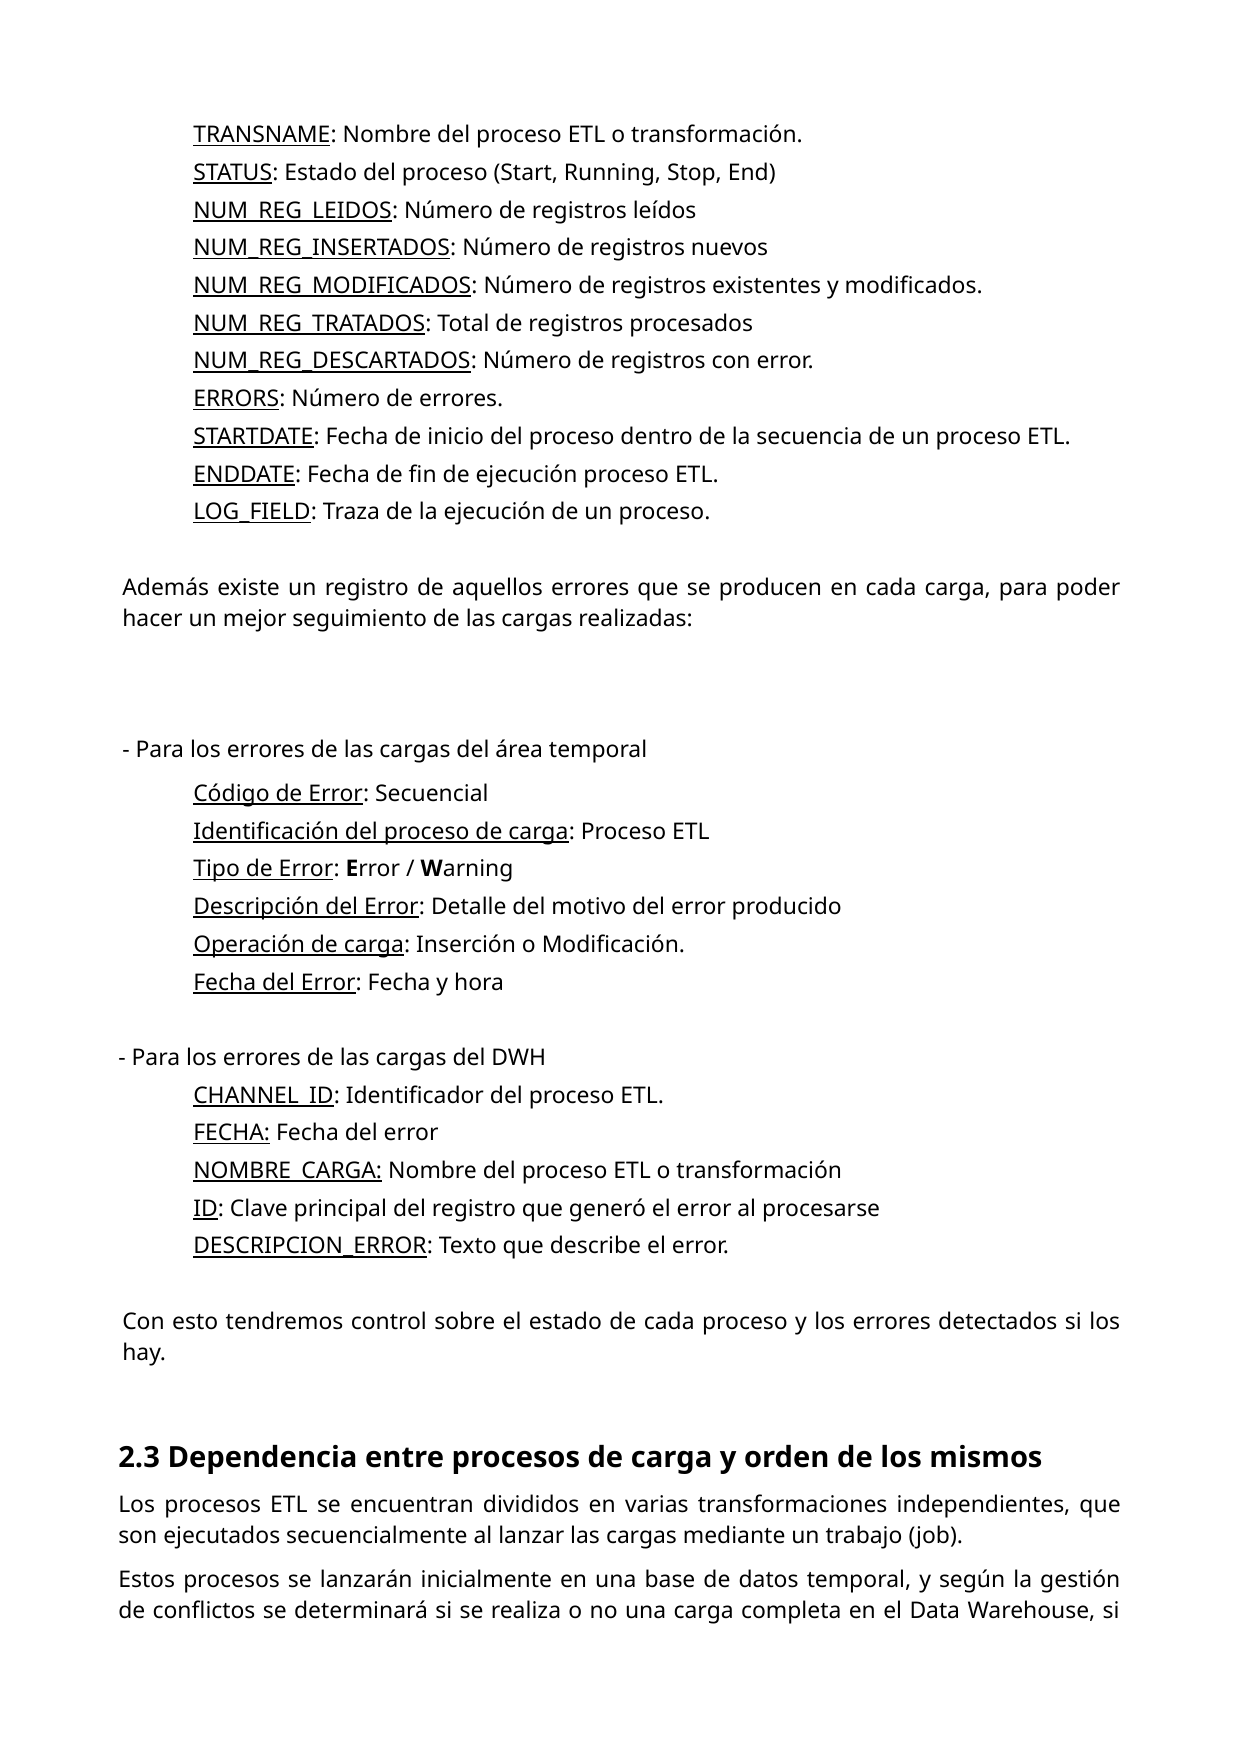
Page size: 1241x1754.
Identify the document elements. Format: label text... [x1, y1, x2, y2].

text Fecha del Error: Fecha y hora [122, 965, 1122, 997]
text FECHA: Fecha del error [122, 1116, 1122, 1147]
text NUM_REG_MODIFICADOS: Número de registros existentes y modificados. [118, 269, 1122, 300]
text NOMBRE_CARGA: Nombre del proceso ETL o transformación [122, 1154, 1122, 1185]
text TRANSNAME: Nombre del proceso ETL o transformación. [118, 118, 1122, 149]
subtitle Dependencia entre procesos de carga y orden de los mismos [118, 1436, 1122, 1476]
text Operación de carga: Inserción o Modificación. [122, 928, 1122, 959]
text Descripción del Error: Detalle del motivo del error producido [122, 890, 1122, 921]
text LOG_FIELD: Traza de la ejecución de un proceso. [118, 495, 1122, 526]
text Código de Error: Secuencial [122, 777, 1122, 808]
text Además existe un registro de aquellos errores que se producen en cada carga, para poder hacer un mejor seguimiento de las cargas realizadas: [122, 571, 1122, 633]
text - Para los errores de las cargas del DWH [118, 1041, 1122, 1072]
text - Para los errores de las cargas del área temporal [122, 733, 1122, 764]
text Tipo de Error: Error / Warning [122, 852, 1122, 883]
text STARTDATE: Fecha de inicio del proceso dentro de la secuencia de un proceso ETL. [118, 420, 1122, 451]
text ID: Clave principal del registro que generó el error al procesarse [122, 1192, 1122, 1223]
text Con esto tendremos control sobre el estado de cada proceso y los errores detectados si los hay. [122, 1305, 1122, 1367]
text NUM_REG_TRATADOS: Total de registros procesados [118, 307, 1122, 338]
text NUM_REG_LEIDOS: Número de registros leídos [118, 193, 1122, 225]
text DESCRIPCION_ERROR: Texto que describe el error. [122, 1229, 1122, 1261]
text NUM_REG_INSERTADOS: Número de registros nuevos [118, 231, 1122, 262]
text ERRORS: Número de errores. [118, 382, 1122, 413]
text ENDDATE: Fecha de fin de ejecución proceso ETL. [118, 457, 1122, 489]
text Estos procesos se lanzarán inicialmente en una base de datos temporal, y según la gestión de conflictos se determinará si se realiza o no una carga completa en el Data Warehouse, si [118, 1563, 1122, 1626]
text Los procesos ETL se encuentran divididos en varias transformaciones independientes, que son ejecutados secuencialmente al lanzar las cargas mediante un trabajo (job). [118, 1488, 1122, 1551]
text CHANNEL_ID: Identificador del proceso ETL. [122, 1078, 1122, 1110]
text NUM_REG_DESCARTADOS: Número de registros con error. [118, 344, 1122, 376]
text Identificación del proceso de carga: Proceso ETL [122, 814, 1122, 846]
text STATUS: Estado del proceso (Start, Running, Stop, End) [118, 156, 1122, 187]
